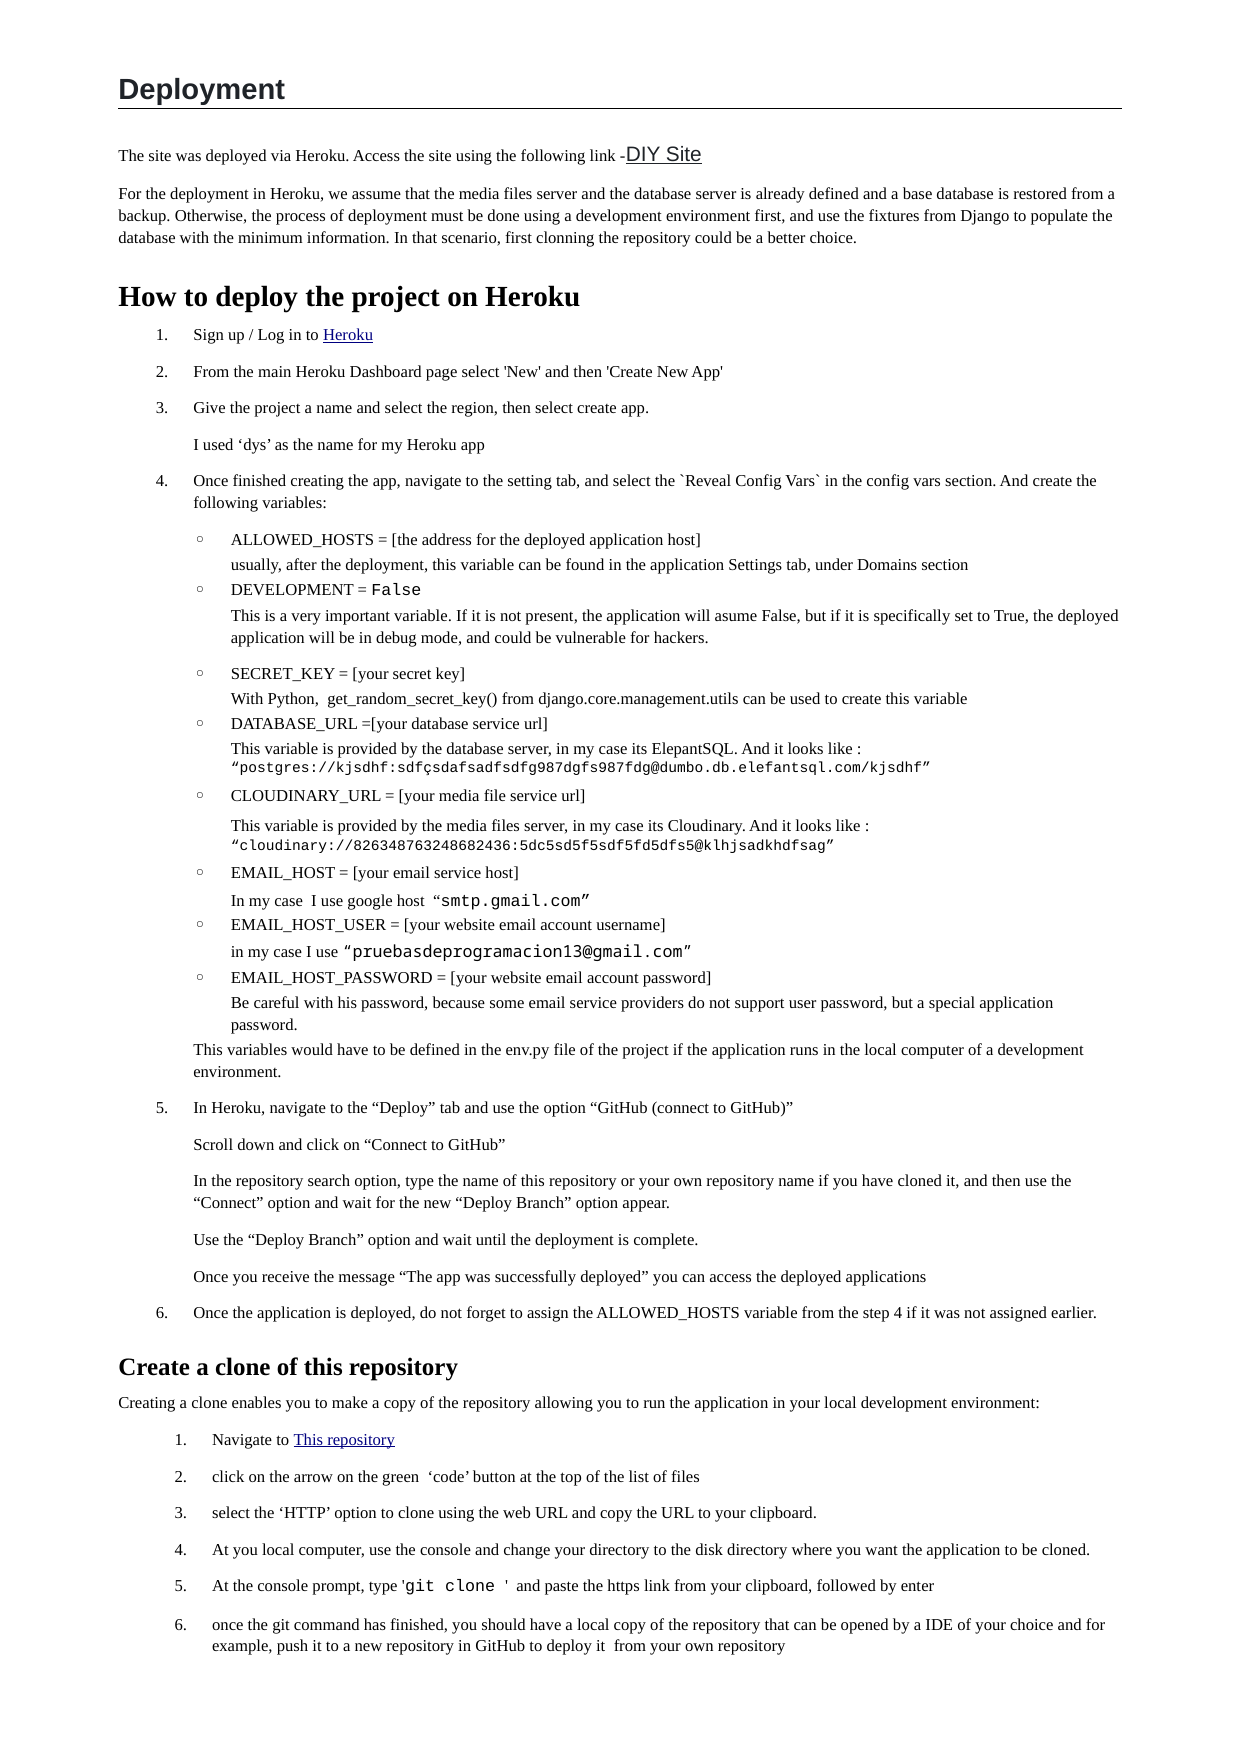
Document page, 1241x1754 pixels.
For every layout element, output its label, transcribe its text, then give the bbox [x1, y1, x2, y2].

list I used ‘dys’ as the name for my Heroku app [156, 435, 1122, 454]
list EMAIL_HOST_USER = [your website email account username] [193, 914, 1122, 934]
list DEVELOPMENT = False [193, 579, 1122, 600]
list This variables would have to be defined in the env.py file of the project if the application runs in the local computer of a development environment. [156, 1039, 1122, 1081]
list EMAIL_HOST_PASSWORD = [your website email account password] [193, 968, 1122, 987]
list SECRET_KEY = [your secret key] [193, 664, 1122, 683]
list In my case I use google host “smtp.gmail.com” [193, 891, 1122, 912]
list Navigate to This repository [174, 1430, 1122, 1449]
list At you local computer, use the console and change your directory to the disk directory where you want the application to be cloned. [174, 1539, 1122, 1559]
subtitle How to deploy the project on Heroku [118, 279, 1122, 312]
list Use the “Deploy Branch” option and wait until the deployment is complete. [156, 1230, 1122, 1249]
list EMAIL_HOST = [your email service host] [193, 863, 1122, 882]
list “postgres://kjsdhf:sdfçsdafsadfsdfg987dgfs987fdg@dumbo.db.elefantsql.com/kjsdhf” [193, 760, 1122, 777]
list “cloudinary://826348763248682436:5dc5sd5f5sdf5fd5dfs5@klhjsadkhdfsag” [193, 838, 1122, 854]
list Sign up / Log in to Heroku [156, 325, 1122, 344]
list At the console prompt, type 'git clone ' and paste the https link from your clipboard, followed by enter [174, 1576, 1122, 1597]
list With Python, get_random_secret_key() from django.core.management.utils can be used to create this variable [193, 689, 1122, 708]
list In the repository search option, type the name of this repository or your own repository name if you have cloned it, and then use the “Connect” option and wait for the new “Deploy Branch” option appear. [156, 1171, 1122, 1212]
list This variable is provided by the database server, in my case its ElepantSQL. And it looks like : [193, 738, 1122, 758]
text Creating a clone enables you to make a copy of the repository allowing you to run the application in your local development environment: [118, 1393, 1122, 1412]
list in my case I use “pruebasdeprogramacion13@gmail.com” [193, 939, 1122, 962]
text For the deployment in Heroku, we assume that the media files server and the database server is already defined and a base database is restored from a backup. Otherwise, the process of deployment must be done using a development environment first, and use the fixtures from Django to populate the database with the minimum information. In that scenario, first clonning the repository could be a better choice. [118, 184, 1122, 247]
list Once finished creating the app, navigate to the setting tab, and select the `Reveal Config Vars` in the config vars section. And create the following variables: [156, 471, 1122, 512]
list CLOUDINARY_URL = [your media file service url] [193, 785, 1122, 804]
subtitle Create a clone of this repository [118, 1352, 1122, 1381]
list Once the application is deployed, do not forget to assign the ALLOWED_HOSTS variable from the step 4 if it was not assigned earlier. [156, 1303, 1122, 1322]
list usually, after the deployment, this variable can be found in the application Settings tab, under Domains section [193, 554, 1122, 574]
list once the git command has finished, you should have a local copy of the repository that can be opened by a IDE of your choice and for example, push it to a new repository in GitHub to deploy it from your own repository [174, 1614, 1122, 1655]
list click on the arrow on the green ‘code’ button at the top of the list of files [174, 1466, 1122, 1486]
list Give the project a name and select the region, then select create app. [156, 398, 1122, 417]
text The site was deployed via Heroku. Access the site using the following link -DIY Site [118, 142, 1122, 166]
list In Heroku, navigate to the “Deploy” tab and use the option “GitHub (connect to GitHub)” [156, 1098, 1122, 1117]
list Once you receive the message “The app was successfully deployed” you can access the deployed applications [156, 1266, 1122, 1286]
list Scroll down and click on “Connect to GitHub” [156, 1135, 1122, 1154]
list From the main Heroku Dashboard page select 'New' and then 'Create New App' [156, 362, 1122, 381]
subtitle Deployment [118, 72, 1122, 108]
list This variable is provided by the media files server, in my case its Cloudinary. And it looks like : [193, 816, 1122, 835]
list Be careful with his password, because some email service providers do not support user password, but a special application password. [193, 993, 1122, 1034]
list This is a very important variable. If it is not present, the application will asume False, but if it is specifically set to True, the deployed application will be in debug mode, and could be vulnerable for hackers. [193, 606, 1122, 647]
list select the ‘HTTP’ option to clone using the web URL and copy the URL to your clipboard. [174, 1503, 1122, 1522]
list ALLOWED_HOSTS = [the address for the deployed application host] [193, 530, 1122, 549]
list DATABASE_URL =[your database service url] [193, 714, 1122, 733]
